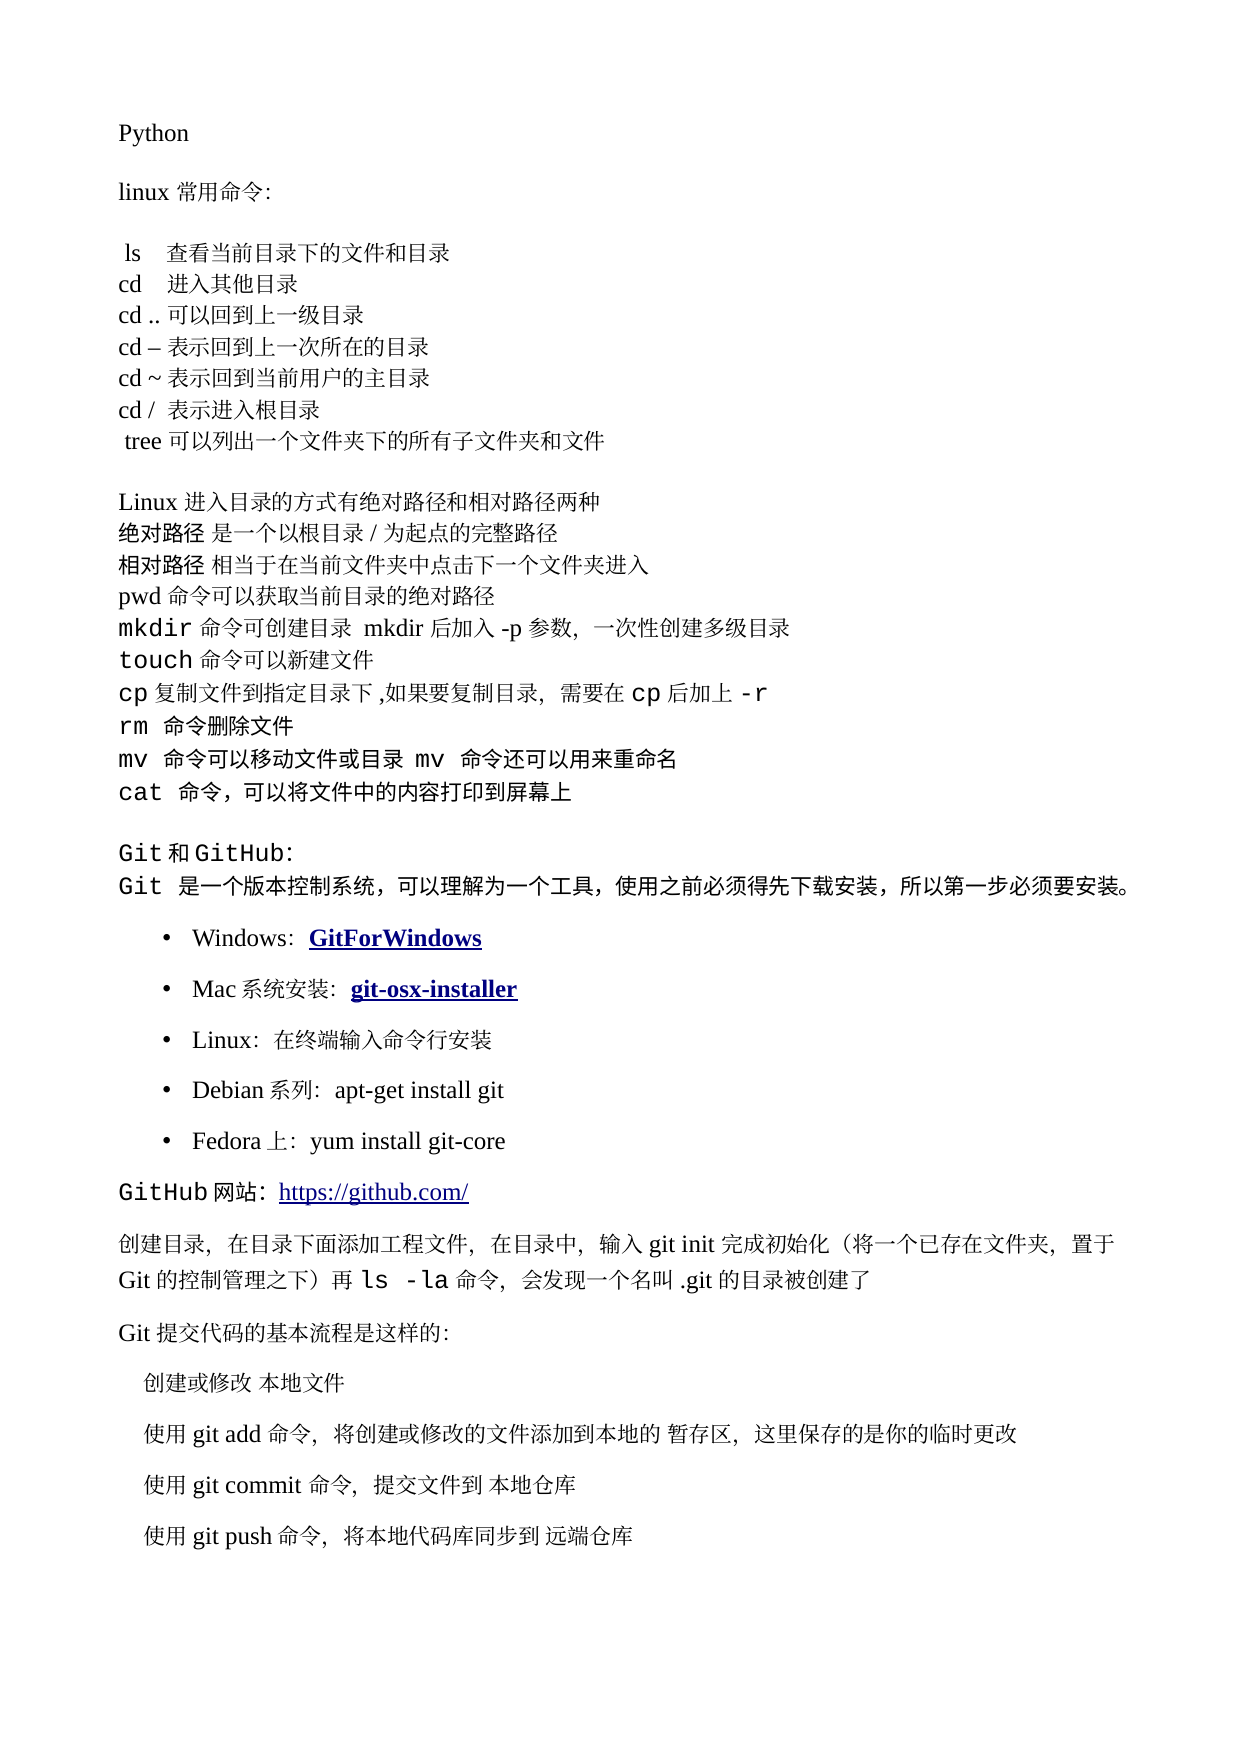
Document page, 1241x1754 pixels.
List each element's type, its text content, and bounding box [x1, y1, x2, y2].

text cat 命令，可以将文件中的内容打印到屏幕上 [118, 775, 1122, 808]
text cd – 表示回到上一次所在的目录 [118, 330, 1122, 362]
text 创建或修改 本地文件 [118, 1367, 1122, 1398]
list Fedora上：yum install git-core [162, 1124, 1122, 1156]
text cd / 表示进入根目录 [118, 393, 1122, 424]
text ls 查看当前目录下的文件和目录 [118, 236, 1122, 267]
text cd .. 可以回到上一级目录 [118, 299, 1122, 330]
text GitHub网站：https://github.com/ [118, 1175, 1122, 1208]
text Git和GitHub： [118, 836, 1122, 869]
list Linux：在终端输入命令行安装 [162, 1023, 1122, 1054]
text 使用 git commit 命令，提交文件到 本地仓库 [118, 1468, 1122, 1499]
text Git 提交代码的基本流程是这样的： [118, 1316, 1122, 1347]
text 创建目录，在目录下面添加工程文件，在目录中，输入 git init 完成初始化（将一个已存在文件夹，置于 Git 的控制管理之下）再 ls -la 命令，会发现一个名叫 .git 的目录被创建了 [118, 1228, 1122, 1296]
text mkdir 命令可创建目录 mkdir 后加入 -p 参数，一次性创建多级目录 [118, 611, 1122, 644]
text cd ~ 表示回到当前用户的主目录 [118, 362, 1122, 393]
text 绝对路径 是一个以根目录 / 为起点的完整路径 [118, 516, 1122, 548]
text pwd 命令可以获取当前目录的绝对路径 [118, 579, 1122, 611]
text cd 进入其他目录 [118, 267, 1122, 299]
text rm 命令删除文件 [118, 709, 1122, 742]
text 相对路径 相当于在当前文件夹中点击下一个文件夹进入 [118, 548, 1122, 579]
list Windows：GitForWindows [162, 922, 1122, 953]
text Linux 进入目录的方式有绝对路径和相对路径两种 [118, 485, 1122, 516]
text tree 可以列出一个文件夹下的所有子文件夹和文件 [118, 424, 1122, 456]
text touch 命令可以新建文件 [118, 644, 1122, 676]
text Git 是一个版本控制系统，可以理解为一个工具，使用之前必须得先下载安装，所以第一步必须要安装。 [118, 869, 1122, 902]
list Mac系统安装：git-osx-installer [162, 972, 1122, 1004]
text linux 常用命令： [118, 176, 1122, 207]
text cp 复制文件到指定目录下 ,如果要复制目录，需要在 cp 后加上 -r [118, 676, 1122, 709]
text mv 命令可以移动文件或目录 mv 命令还可以用来重命名 [118, 742, 1122, 775]
list Debian系列：apt-get install git [162, 1074, 1122, 1105]
text Python [118, 118, 1122, 147]
text 使用 git add 命令，将创建或修改的文件添加到本地的 暂存区，这里保存的是你的临时更改 [118, 1417, 1122, 1449]
text 使用 git push命令，将本地代码库同步到 远端仓库 [118, 1519, 1122, 1550]
